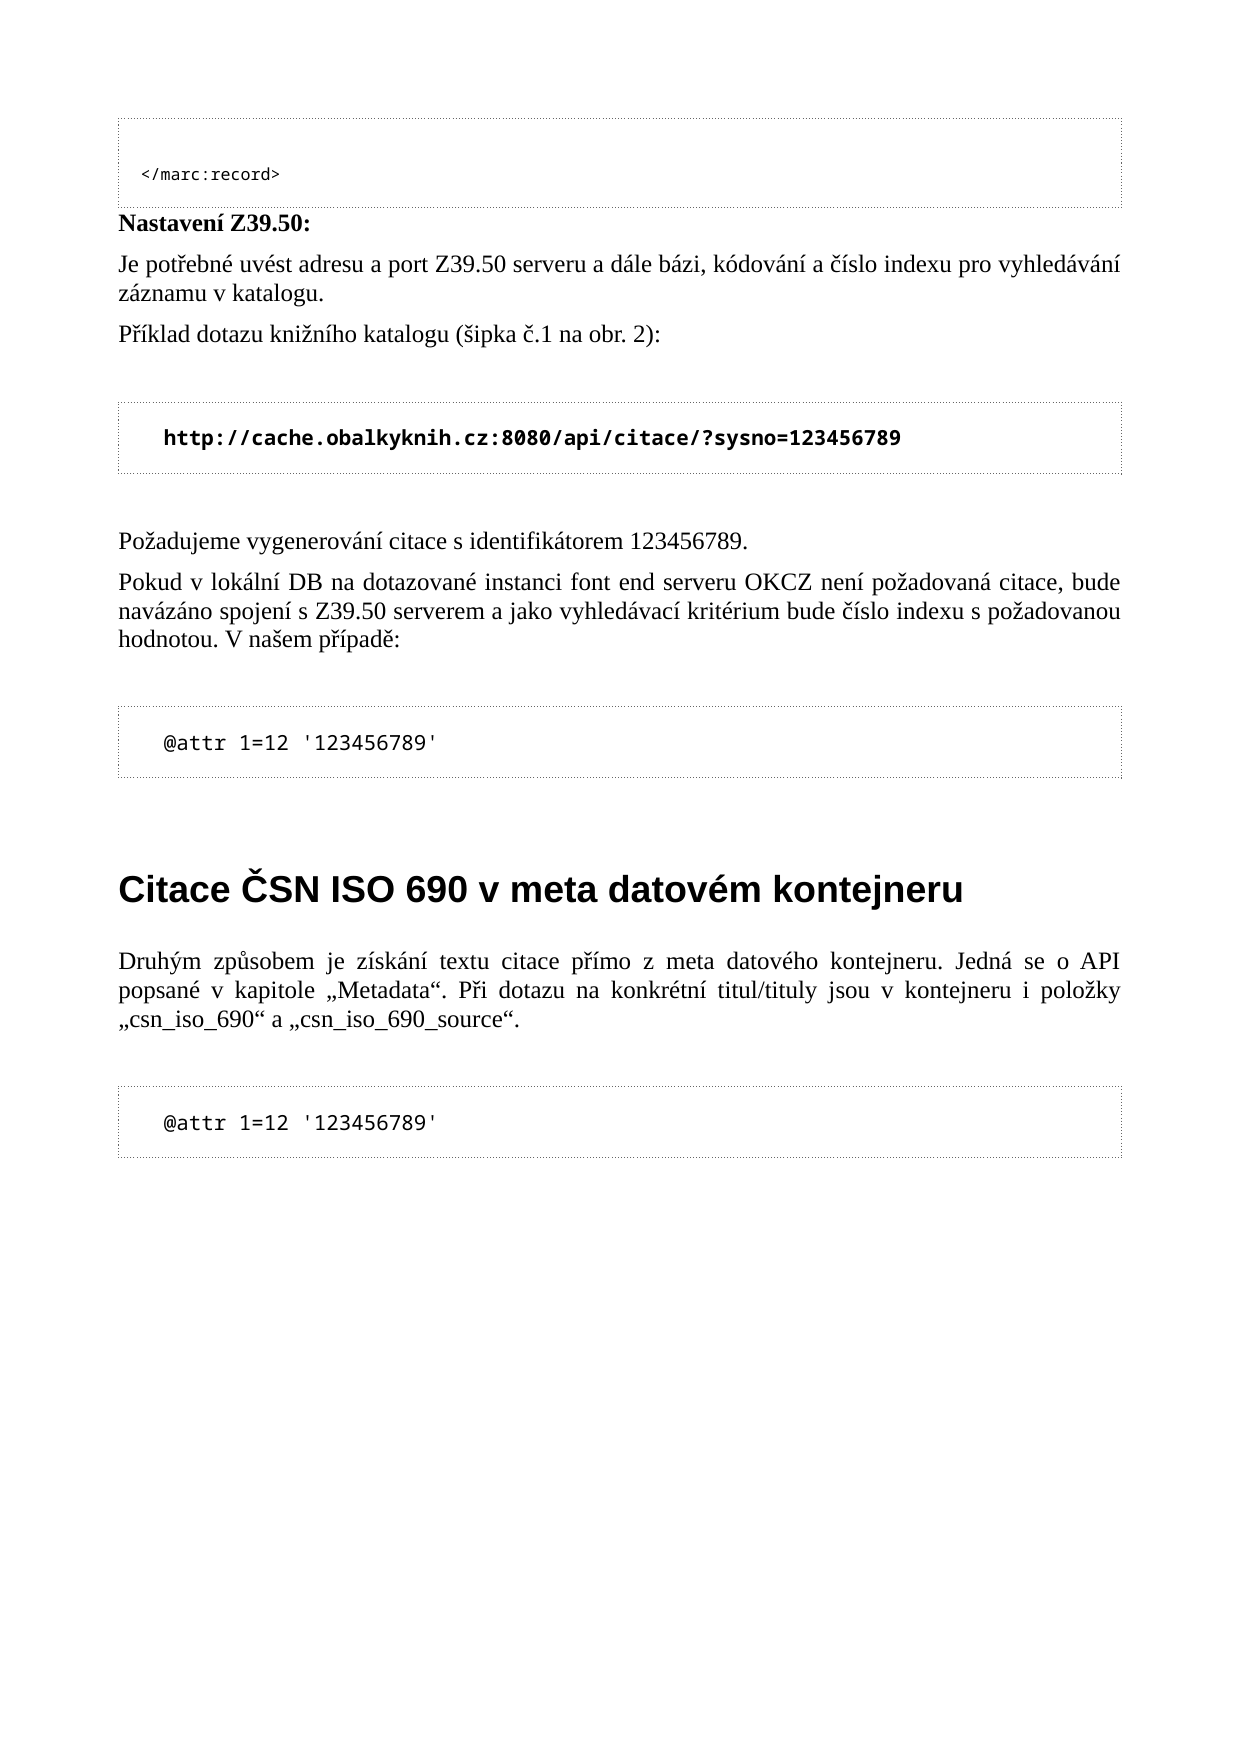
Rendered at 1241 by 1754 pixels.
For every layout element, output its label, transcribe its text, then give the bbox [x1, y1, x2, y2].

text @attr 1=12 '123456789' [118, 1086, 1122, 1158]
text Požadujeme vygenerování citace s identifikátorem 123456789. [118, 526, 1122, 555]
text Nastavení Z39.50: [118, 208, 1122, 237]
text Je potřebné uvést adresu a port Z39.50 serveru a dále bázi, kódování a číslo indexu pro vyhledávání záznamu v katalogu. [118, 249, 1122, 307]
text http://cache.obalkyknih.cz:8080/api/citace/?sysno=123456789 [118, 402, 1122, 474]
text Druhým způsobem je získání textu citace přímo z meta datového kontejneru. Jedná se o API popsané v kapitole „Metadata“. Při dotazu na konkrétní titul/tituly jsou v kontejneru i položky „csn_iso_690“ a „csn_iso_690_source“. [118, 946, 1122, 1032]
text Pokud v lokální DB na dotazované instanci font end serveru OKCZ není požadovaná citace, bude navázáno spojení s Z39.50 serverem a jako vyhledávací kritérium bude číslo indexu s požadovanou hodnotou. V našem případě: [118, 567, 1122, 653]
text Příklad dotazu knižního katalogu (šipka č.1 na obr. 2): [118, 319, 1122, 348]
subtitle Citace ČSN ISO 690 v meta datovém kontejneru [118, 867, 1122, 910]
text </marc:record> [118, 141, 1122, 208]
text @attr 1=12 '123456789' [118, 706, 1122, 778]
